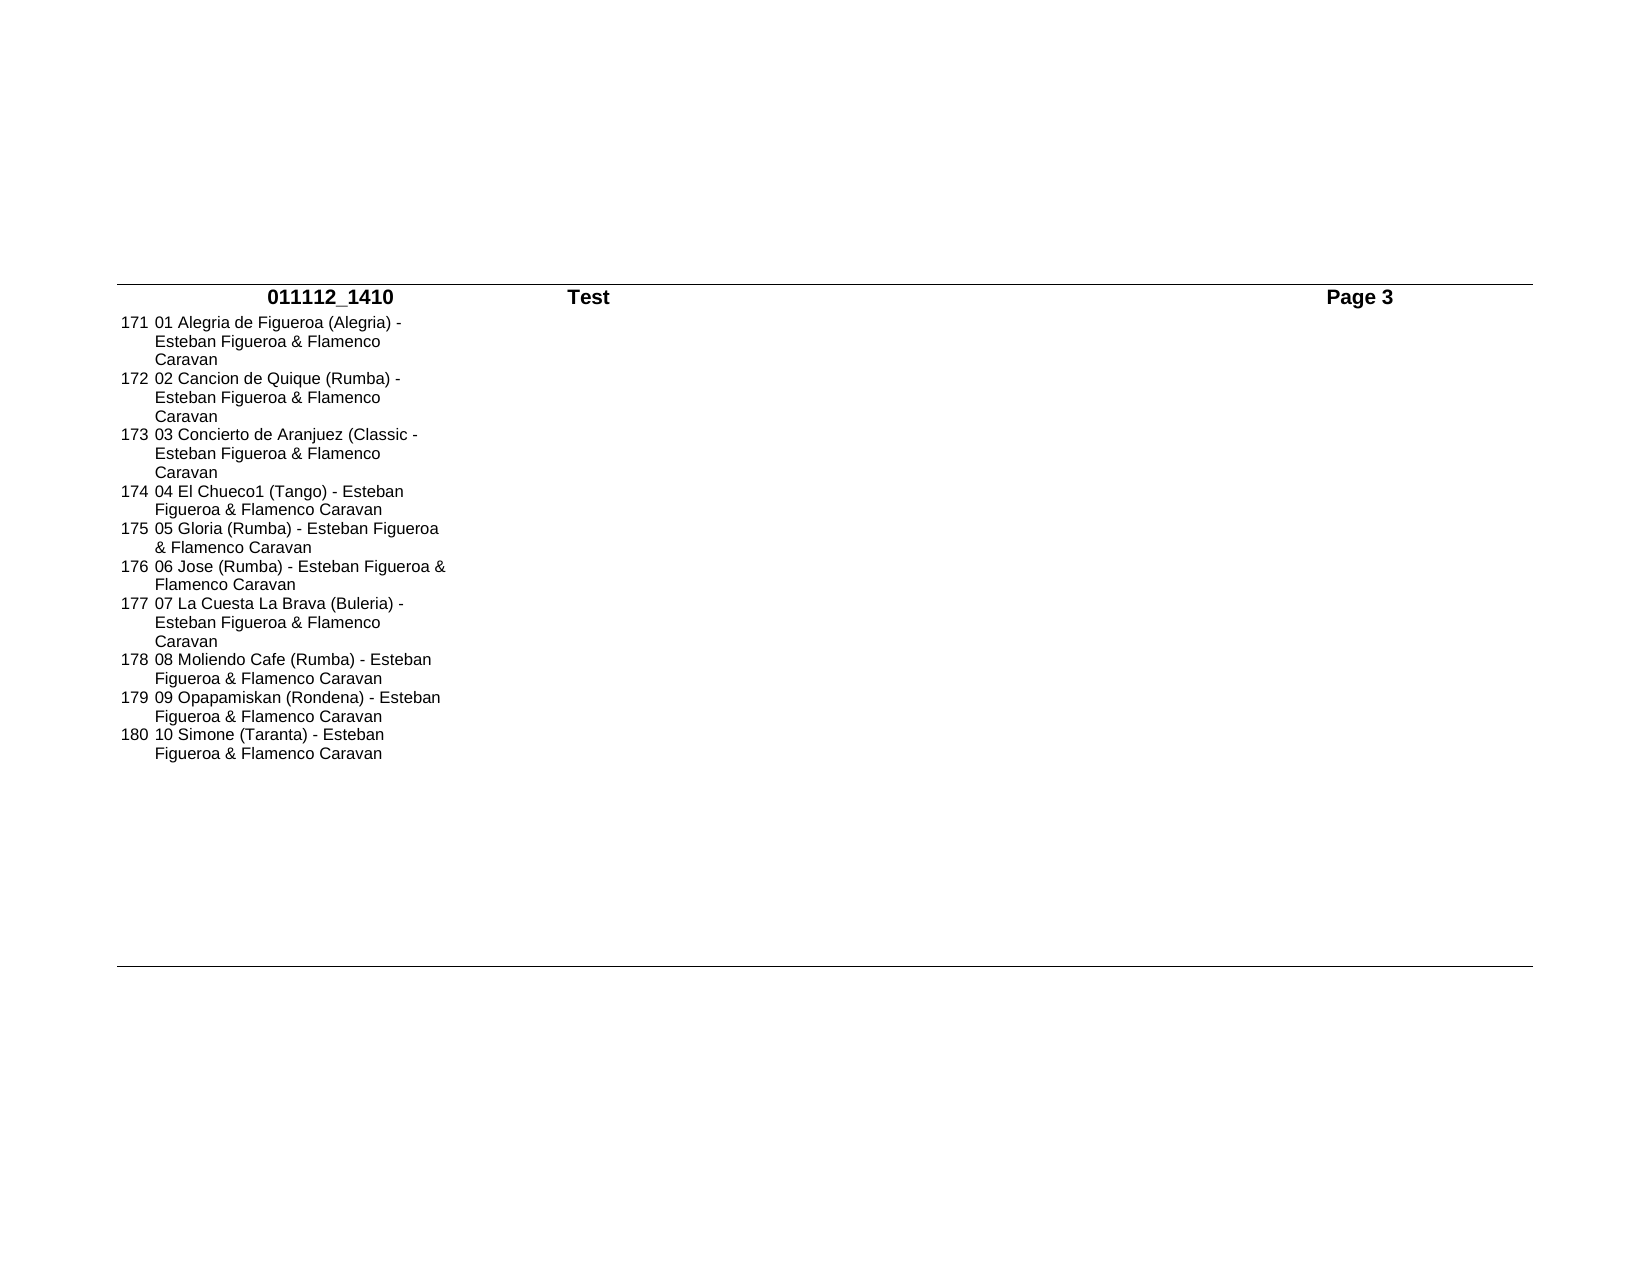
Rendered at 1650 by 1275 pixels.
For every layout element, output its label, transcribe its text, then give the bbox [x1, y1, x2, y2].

table_cell 180 [114, 726, 151, 763]
table_cell 06 Jose (Rumba) - Esteban Figueroa & Flamenco Caravan [151, 557, 451, 594]
table_cell 04 El Chueco1 (Tango) - Esteban Figueroa & Flamenco Caravan [151, 482, 451, 519]
table_cell 07 La Cuesta La Brava (Buleria) - Esteban Figueroa & Flamenco Caravan [151, 594, 451, 651]
table_cell 02 Cancion de Quique (Rumba) - Esteban Figueroa & Flamenco Caravan [151, 369, 451, 426]
table_cell 172 [114, 369, 151, 426]
table_cell 174 [114, 482, 151, 519]
table_cell 175 [114, 519, 151, 557]
table_cell 177 [114, 594, 151, 651]
table_cell 03 Concierto de Aranjuez (Classic - Esteban Figueroa & Flamenco Caravan [151, 426, 451, 482]
table_cell 05 Gloria (Rumba) - Esteban Figueroa & Flamenco Caravan [151, 519, 451, 557]
table_cell 176 [114, 557, 151, 594]
table_cell 173 [114, 426, 151, 482]
table_cell 178 [114, 651, 151, 688]
table_cell 09 Opapamiskan (Rondena) - Esteban Figueroa & Flamenco Caravan [151, 688, 451, 726]
table_cell 10 Simone (Taranta) - Esteban Figueroa & Flamenco Caravan [151, 726, 451, 763]
table_cell 179 [114, 688, 151, 726]
table_cell 01 Alegria de Figueroa (Alegria) - Esteban Figueroa & Flamenco Caravan [151, 313, 451, 369]
table_cell 08 Moliendo Cafe (Rumba) - Esteban Figueroa & Flamenco Caravan [151, 651, 451, 688]
table_cell 171 [114, 313, 151, 369]
